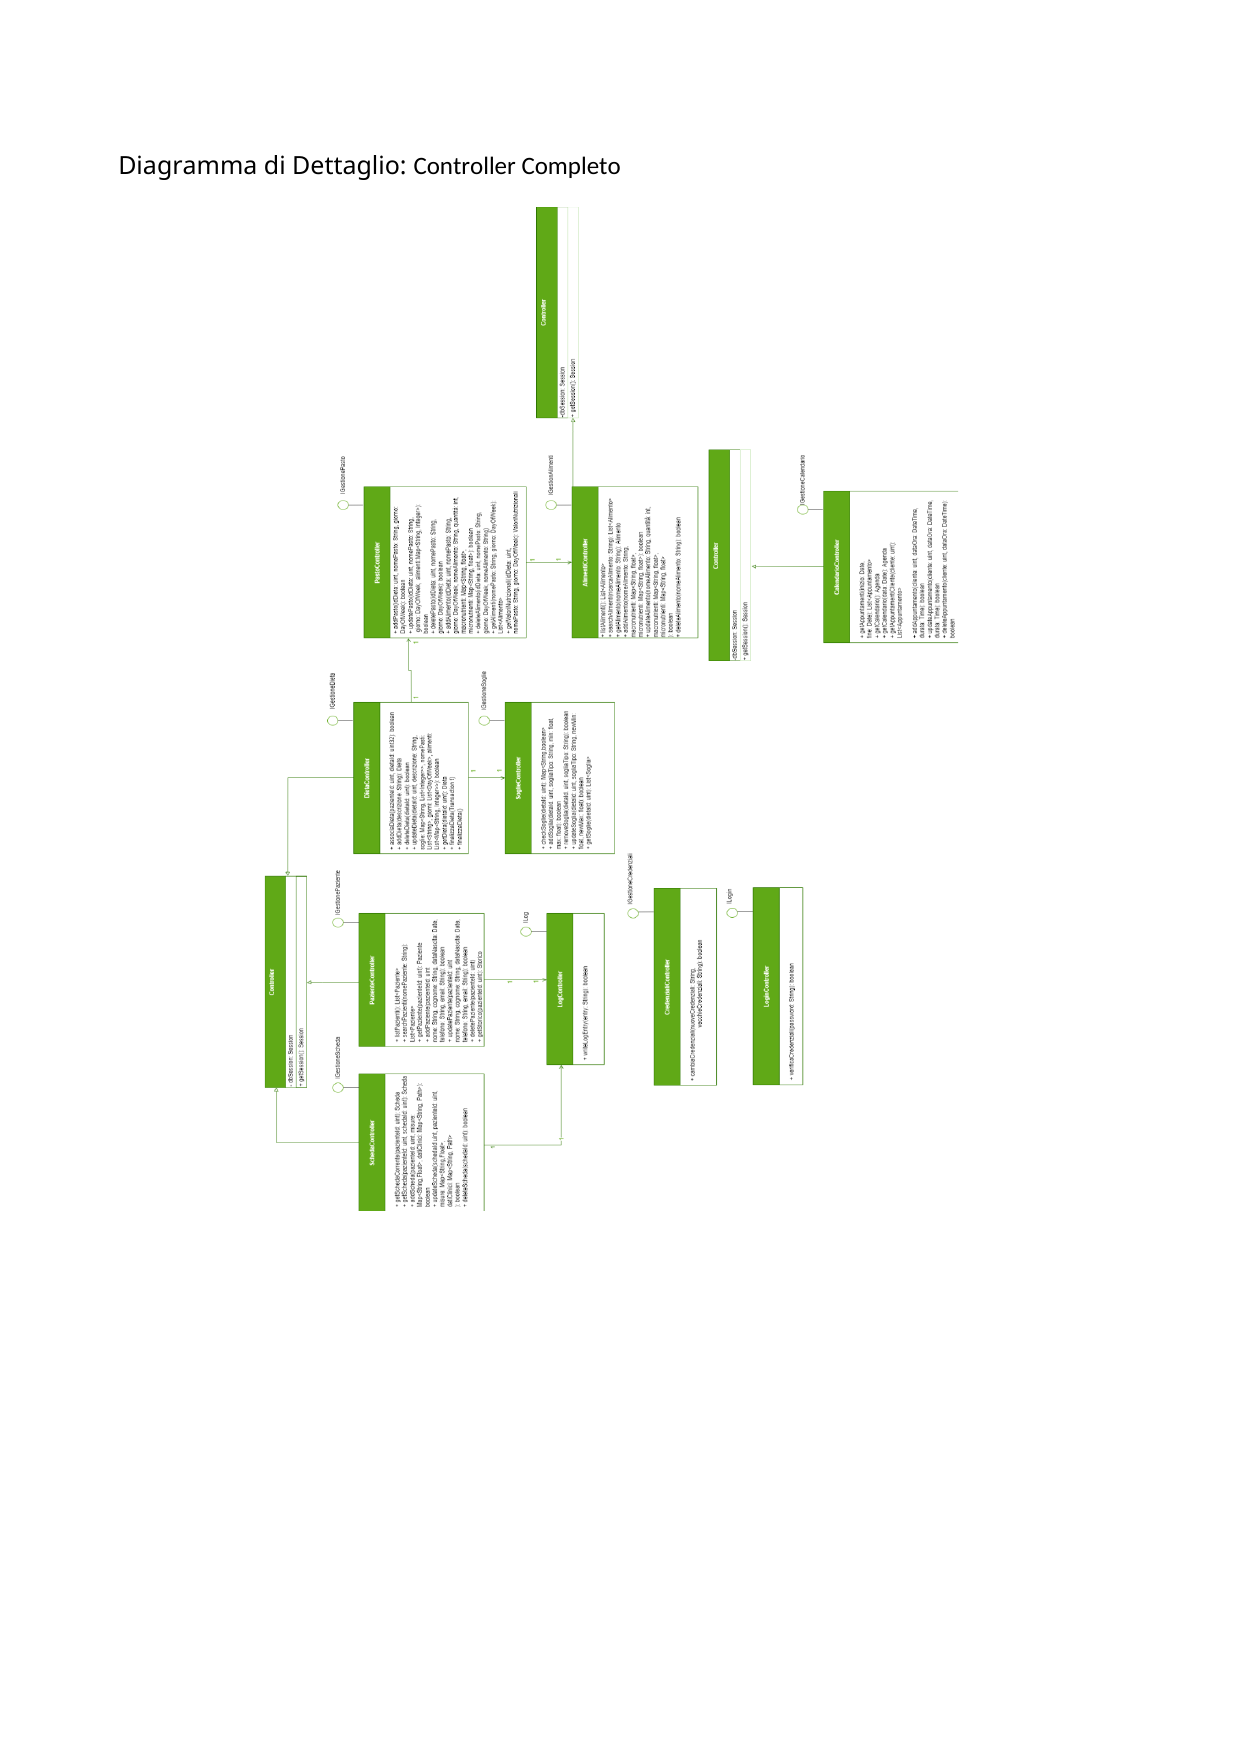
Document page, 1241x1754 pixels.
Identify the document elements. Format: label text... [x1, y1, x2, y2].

text Diagramma di Dettaglio: Controller Completo [118, 148, 1122, 182]
picture [265, 208, 959, 1211]
